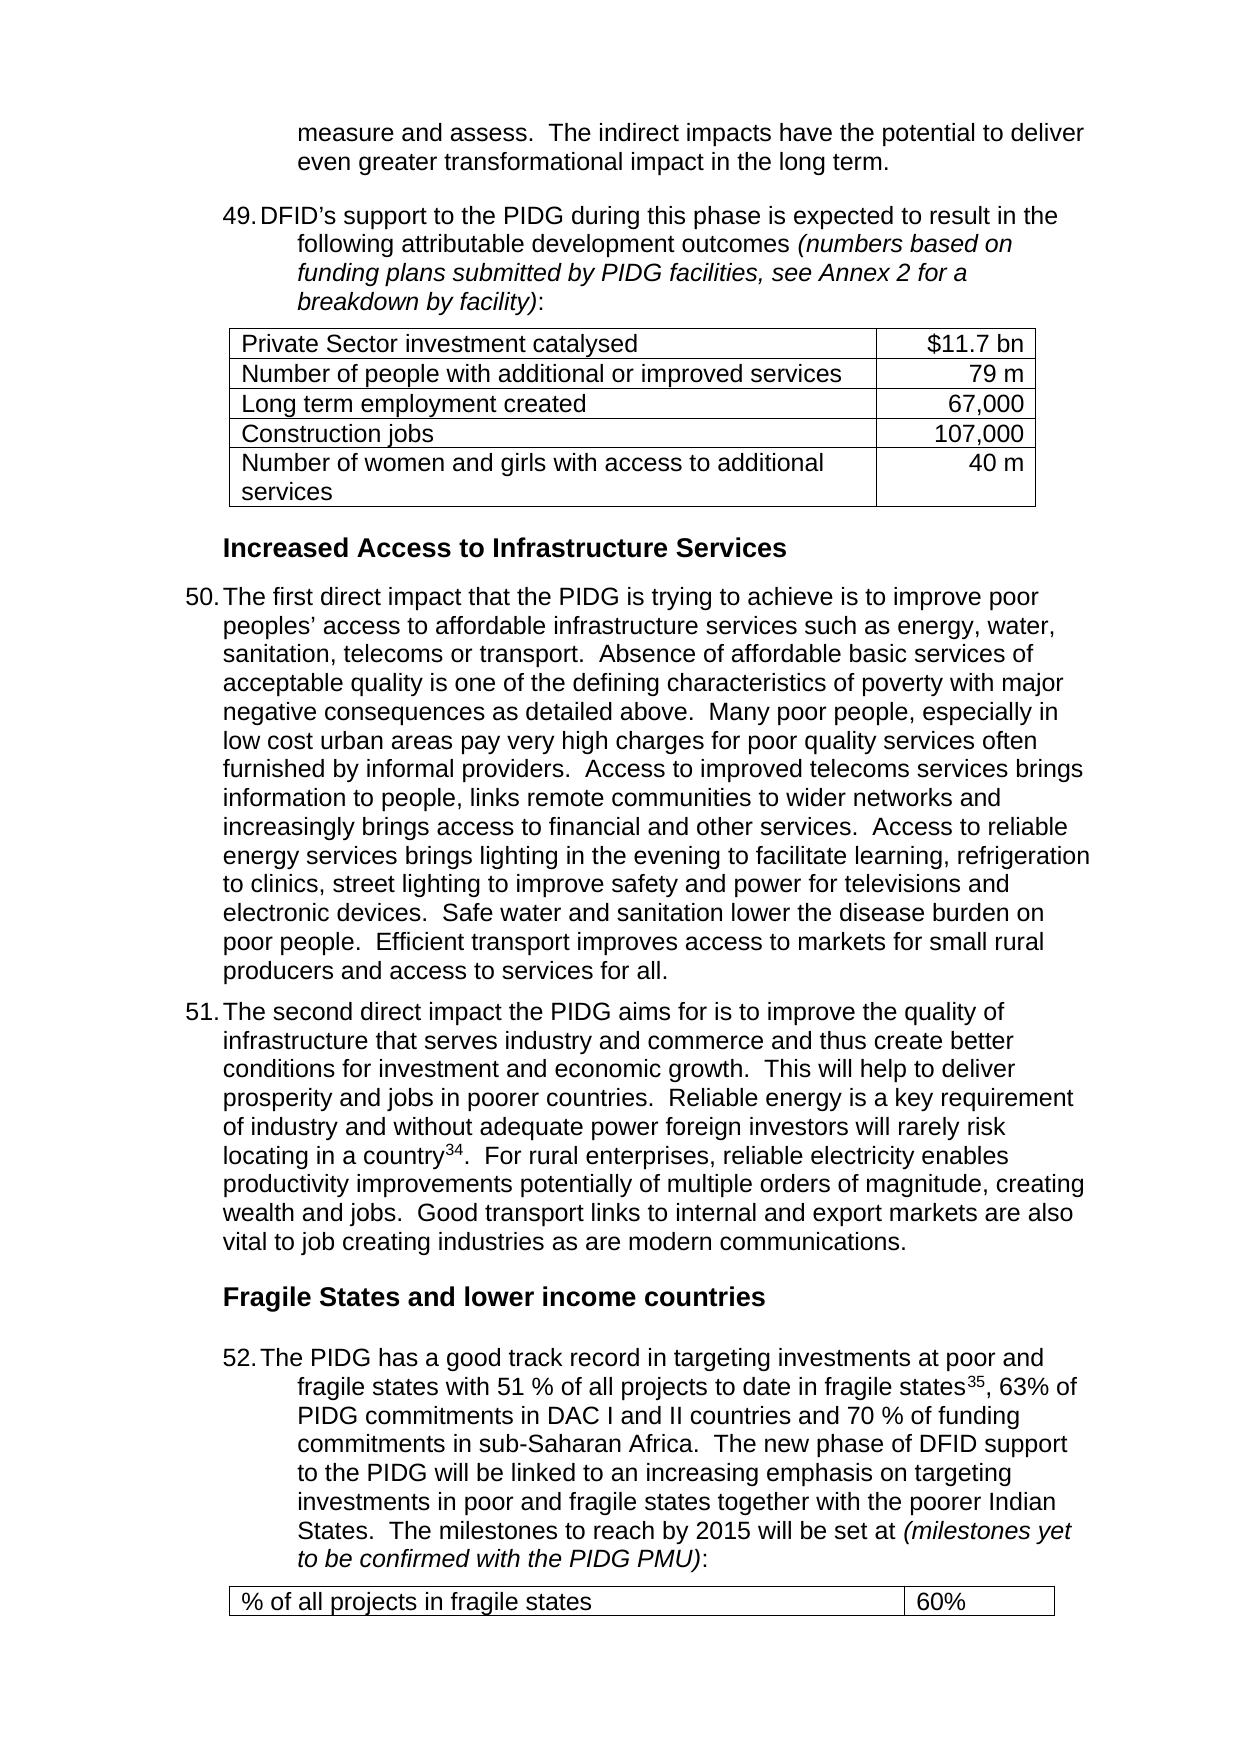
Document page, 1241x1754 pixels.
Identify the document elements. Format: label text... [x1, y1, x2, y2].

table_header $11.7 bn [877, 329, 1035, 358]
table_header % of all projects in fragile states [230, 1587, 904, 1615]
table_cell 79 m [877, 359, 1035, 388]
table_cell Number of people with additional or improved services [230, 359, 876, 388]
subtitle Increased Access to Infrastructure Services [223, 532, 1092, 563]
list The PIDG has a good track record in targeting investments at poor and fragile states with 51 % of all projects to date in fragile states, 63% of PIDG commitments in DAC I and II countries and 70 % of funding commitments in sub-Saharan Africa. The new phase of DFID support to the PIDG will be linked to an increasing emphasis on targeting investments in poor and fragile states together with the poorer Indian States. The milestones to reach by 2015 will be set at (milestones yet to be confirmed with the PIDG PMU): [222, 1343, 1092, 1573]
table_cell Number of women and girls with access to additional services [230, 448, 876, 506]
table_cell Construction jobs [230, 419, 876, 447]
subtitle Fragile States and lower income countries [223, 1281, 1092, 1312]
list The first direct impact that the PIDG is trying to achieve is to improve poor peoples’ access to affordable infrastructure services such as energy, water, sanitation, telecoms or transport. Absence of affordable basic services of acceptable quality is one of the defining characteristics of poverty with major negative consequences as detailed above. Many poor people, especially in low cost urban areas pay very high charges for poor quality services often furnished by informal providers. Access to improved telecoms services brings information to people, links remote communities to wider networks and increasingly brings access to financial and other services. Access to reliable energy services brings lighting in the evening to facilitate learning, refrigeration to clinics, street lighting to improve safety and power for televisions and electronic devices. Safe water and sanitation lower the disease burden on poor people. Efficient transport improves access to markets for small rural producers and access to services for all. [185, 582, 1092, 984]
table_cell 40 m [877, 448, 1035, 506]
list measure and assess. The indirect impacts have the potential to deliver even greater transformational impact in the long term. [222, 118, 1092, 176]
table_header 60% [905, 1587, 1054, 1615]
table_cell Long term employment created [230, 389, 876, 417]
table_cell 107,000 [877, 419, 1035, 447]
table_header Private Sector investment catalysed [230, 329, 876, 358]
list DFID’s support to the PIDG during this phase is expected to result in the following attributable development outcomes (numbers based on funding plans submitted by PIDG facilities, see Annex 2 for a breakdown by facility): [222, 201, 1092, 316]
list The second direct impact the PIDG aims for is to improve the quality of infrastructure that serves industry and commerce and thus create better conditions for investment and economic growth. This will help to deliver prosperity and jobs in poorer countries. Reliable energy is a key requirement of industry and without adequate power foreign investors will rarely risk locating in a country. For rural enterprises, reliable electricity enables productivity improvements potentially of multiple orders of magnitude, creating wealth and jobs. Good transport links to internal and export markets are also vital to job creating industries as are modern communications. [185, 997, 1092, 1256]
table_cell 67,000 [877, 389, 1035, 417]
